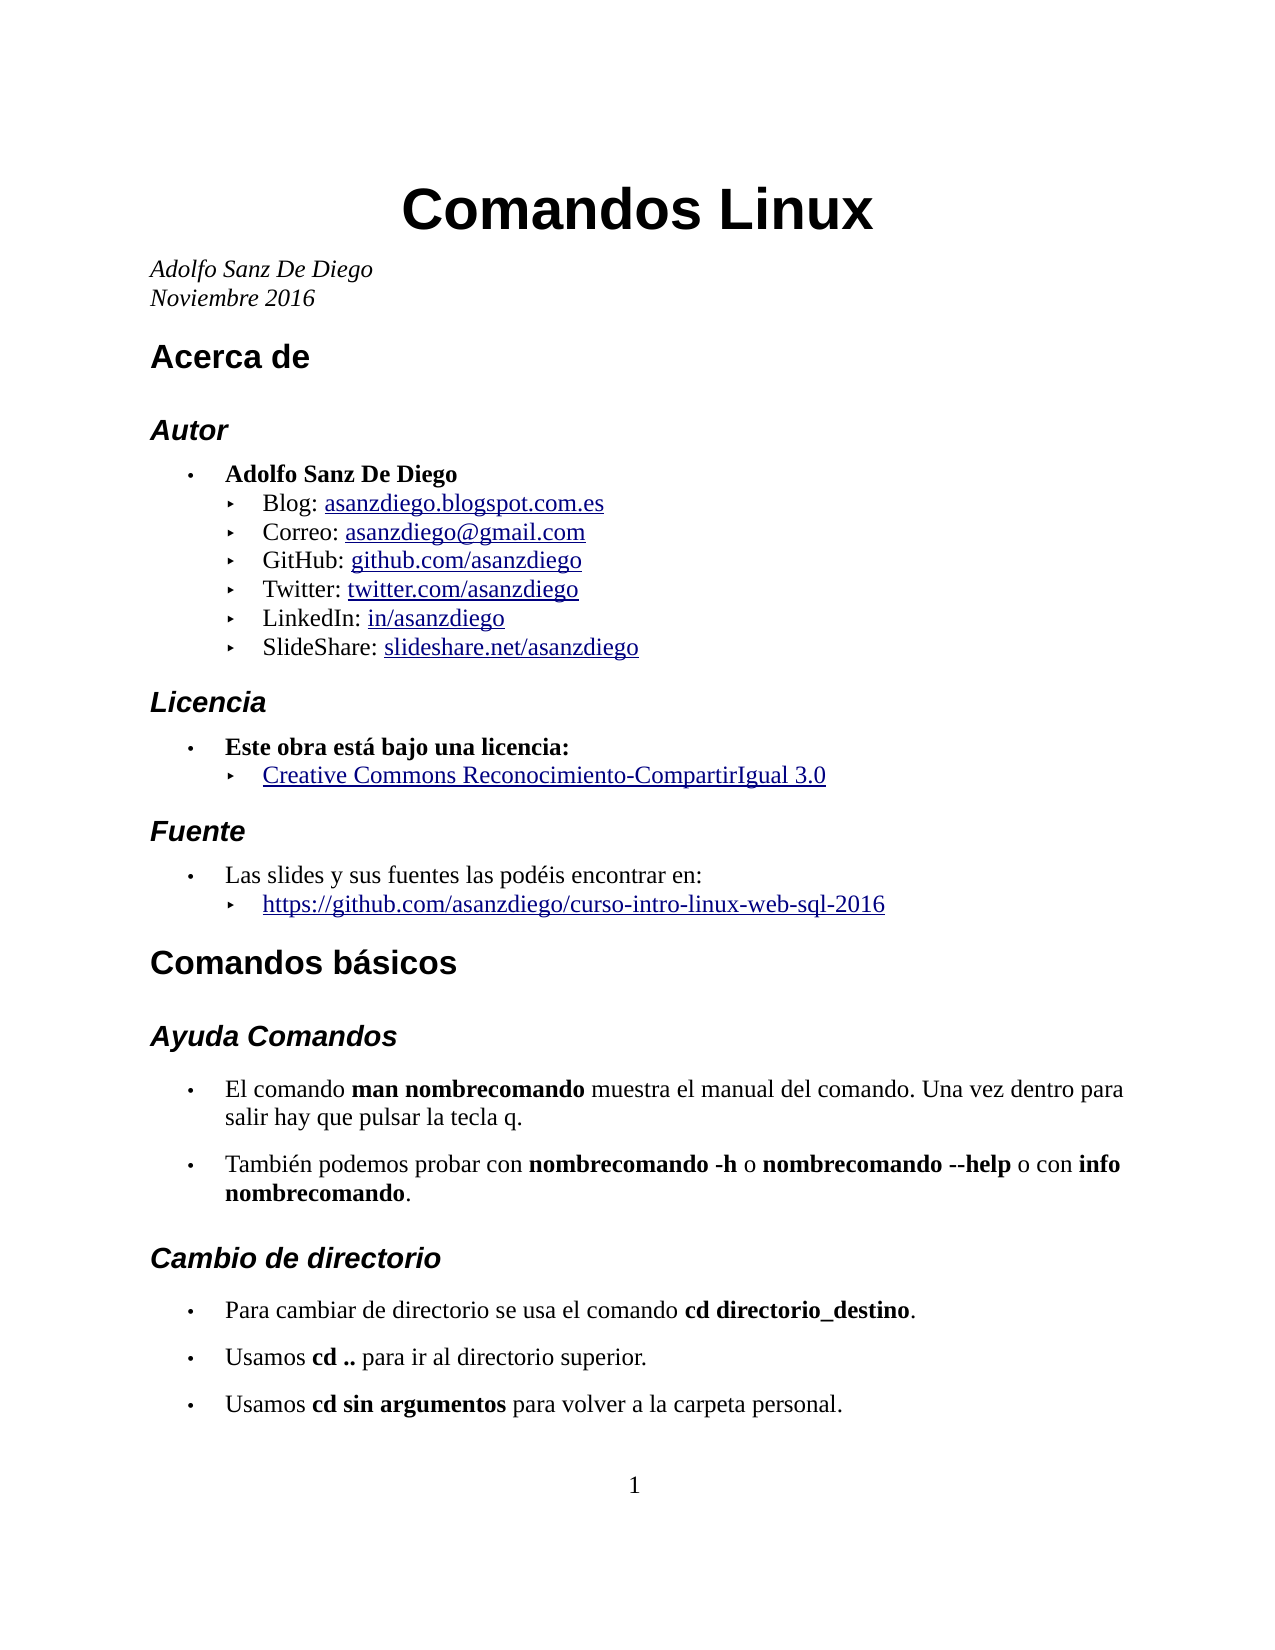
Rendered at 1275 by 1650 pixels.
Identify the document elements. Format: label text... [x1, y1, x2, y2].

list Adolfo Sanz De Diego [187, 459, 1125, 488]
text Adolfo Sanz De Diego [150, 254, 1125, 283]
list GitHub: github.com/asanzdiego [225, 546, 1125, 574]
subtitle Licencia [150, 686, 1125, 719]
list Este obra está bajo una licencia: [187, 732, 1125, 760]
list Correo: asanzdiego@gmail.com [225, 517, 1125, 546]
list Creative Commons Reconocimiento-CompartirIgual 3.0 [225, 760, 1125, 789]
list Las slides y sus fuentes las podéis encontrar en: [187, 860, 1125, 889]
list Para cambiar de directorio se usa el comando cd directorio_destino. [187, 1296, 1125, 1324]
list LinkedIn: in/asanzdiego [225, 603, 1125, 632]
subtitle Cambio de directorio [150, 1241, 1125, 1274]
subtitle Acerca de [150, 337, 1125, 376]
subtitle Autor [150, 413, 1125, 447]
list Twitter: twitter.com/asanzdiego [225, 574, 1125, 603]
list También podemos probar con nombrecomando -h o nombrecomando --help o con info nombrecomando. [187, 1149, 1125, 1207]
subtitle Fuente [150, 814, 1125, 848]
list El comando man nombrecomando muestra el manual del comando. Una vez dentro para salir hay que pulsar la tecla q. [187, 1074, 1125, 1131]
subtitle Comandos básicos [150, 943, 1125, 981]
list Usamos cd .. para ir al directorio superior. [187, 1342, 1125, 1371]
title Comandos Linux [150, 175, 1125, 242]
list Usamos cd sin argumentos para volver a la carpeta personal. [187, 1389, 1125, 1418]
list Blog: asanzdiego.blogspot.com.es [225, 488, 1125, 517]
text Noviembre 2016 [150, 283, 1125, 312]
list SlideShare: slideshare.net/asanzdiego [225, 632, 1125, 661]
subtitle Ayuda Comandos [150, 1019, 1125, 1052]
list https://github.com/asanzdiego/curso-intro-linux-web-sql-2016 [225, 889, 1125, 918]
